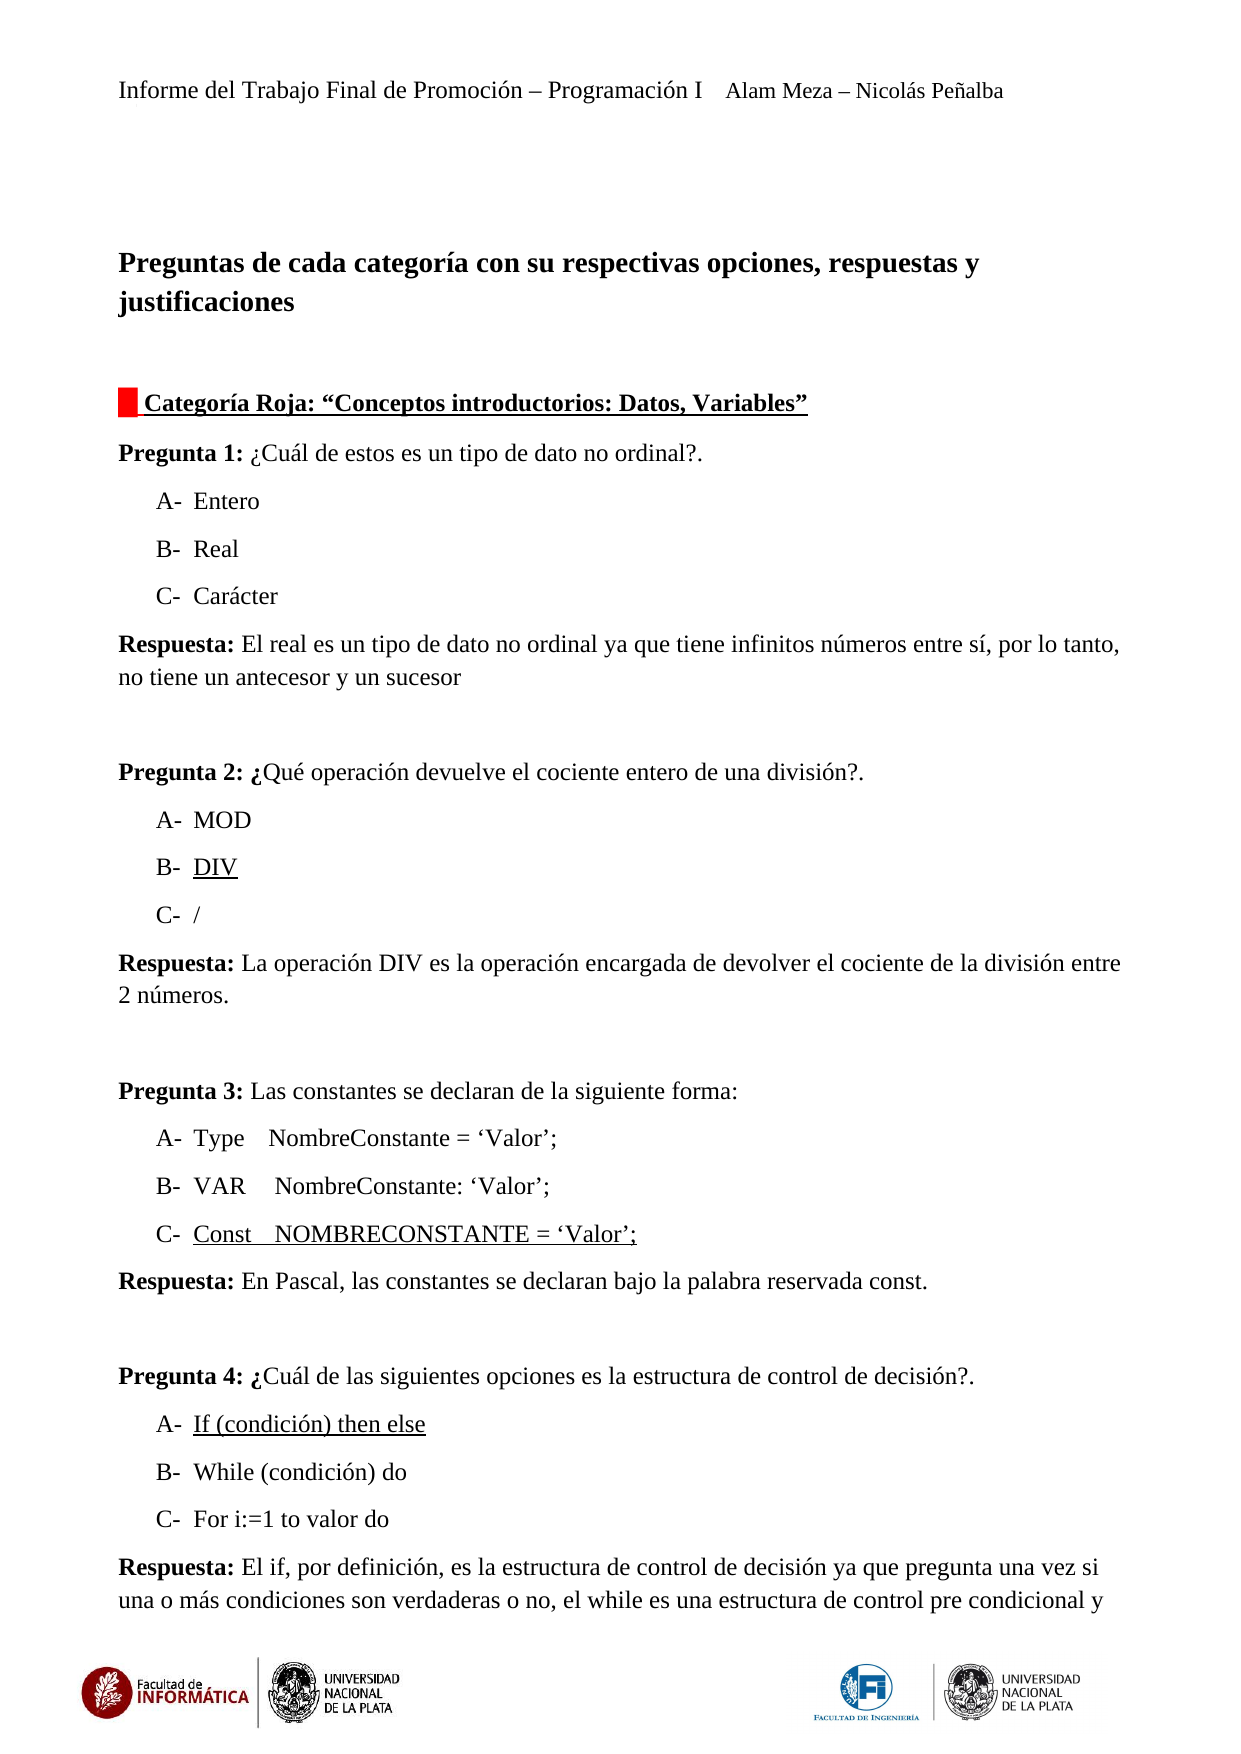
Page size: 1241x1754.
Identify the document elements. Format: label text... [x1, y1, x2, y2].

list Type NombreConstante = ‘Valor’; [156, 1123, 1122, 1152]
text Respuesta: El if, por definición, es la estructura de control de decisión ya que pregunta una vez si una o más condiciones son verdaderas o no, el while es una estructura de control pre condicional y [118, 1552, 1122, 1614]
text Pregunta 3: Las constantes se declaran de la siguiente forma: [118, 1076, 1122, 1104]
subtitle Preguntas de cada categoría con su respectivas opciones, respuestas y justificaciones [118, 246, 1122, 318]
picture [65, 1651, 522, 1734]
picture [786, 1651, 1108, 1734]
text Respuesta: En Pascal, las constantes se declaran bajo la palabra reservada const. [118, 1266, 1122, 1295]
list Const NOMBRECONSTANTE = ‘Valor’; [156, 1219, 1122, 1247]
text Pregunta 4: ¿Cuál de las siguientes opciones es la estructura de control de decisión?. [118, 1361, 1122, 1390]
list While (condición) do [156, 1457, 1122, 1485]
list Real [156, 534, 1122, 562]
list For i:=1 to valor do [156, 1504, 1122, 1533]
text █ Categoría Roja: “Conceptos introductorios: Datos, Variables” [118, 385, 1122, 419]
text Pregunta 1: ¿Cuál de estos es un tipo de dato no ordinal?. [118, 438, 1122, 467]
text Pregunta 2: ¿Qué operación devuelve el cociente entero de una división?. [118, 757, 1122, 786]
list VAR NombreConstante: ‘Valor’; [156, 1171, 1122, 1200]
list Entero [156, 486, 1122, 515]
list MOD [156, 805, 1122, 833]
list / [156, 900, 1122, 929]
list If (condición) then else [156, 1409, 1122, 1438]
list DIV [156, 852, 1122, 881]
text Respuesta: La operación DIV es la operación encargada de devolver el cociente de la división entre 2 números. [118, 948, 1122, 1009]
list Carácter [156, 581, 1122, 610]
text Respuesta: El real es un tipo de dato no ordinal ya que tiene infinitos números entre sí, por lo tanto, no tiene un antecesor y un sucesor [118, 629, 1122, 691]
